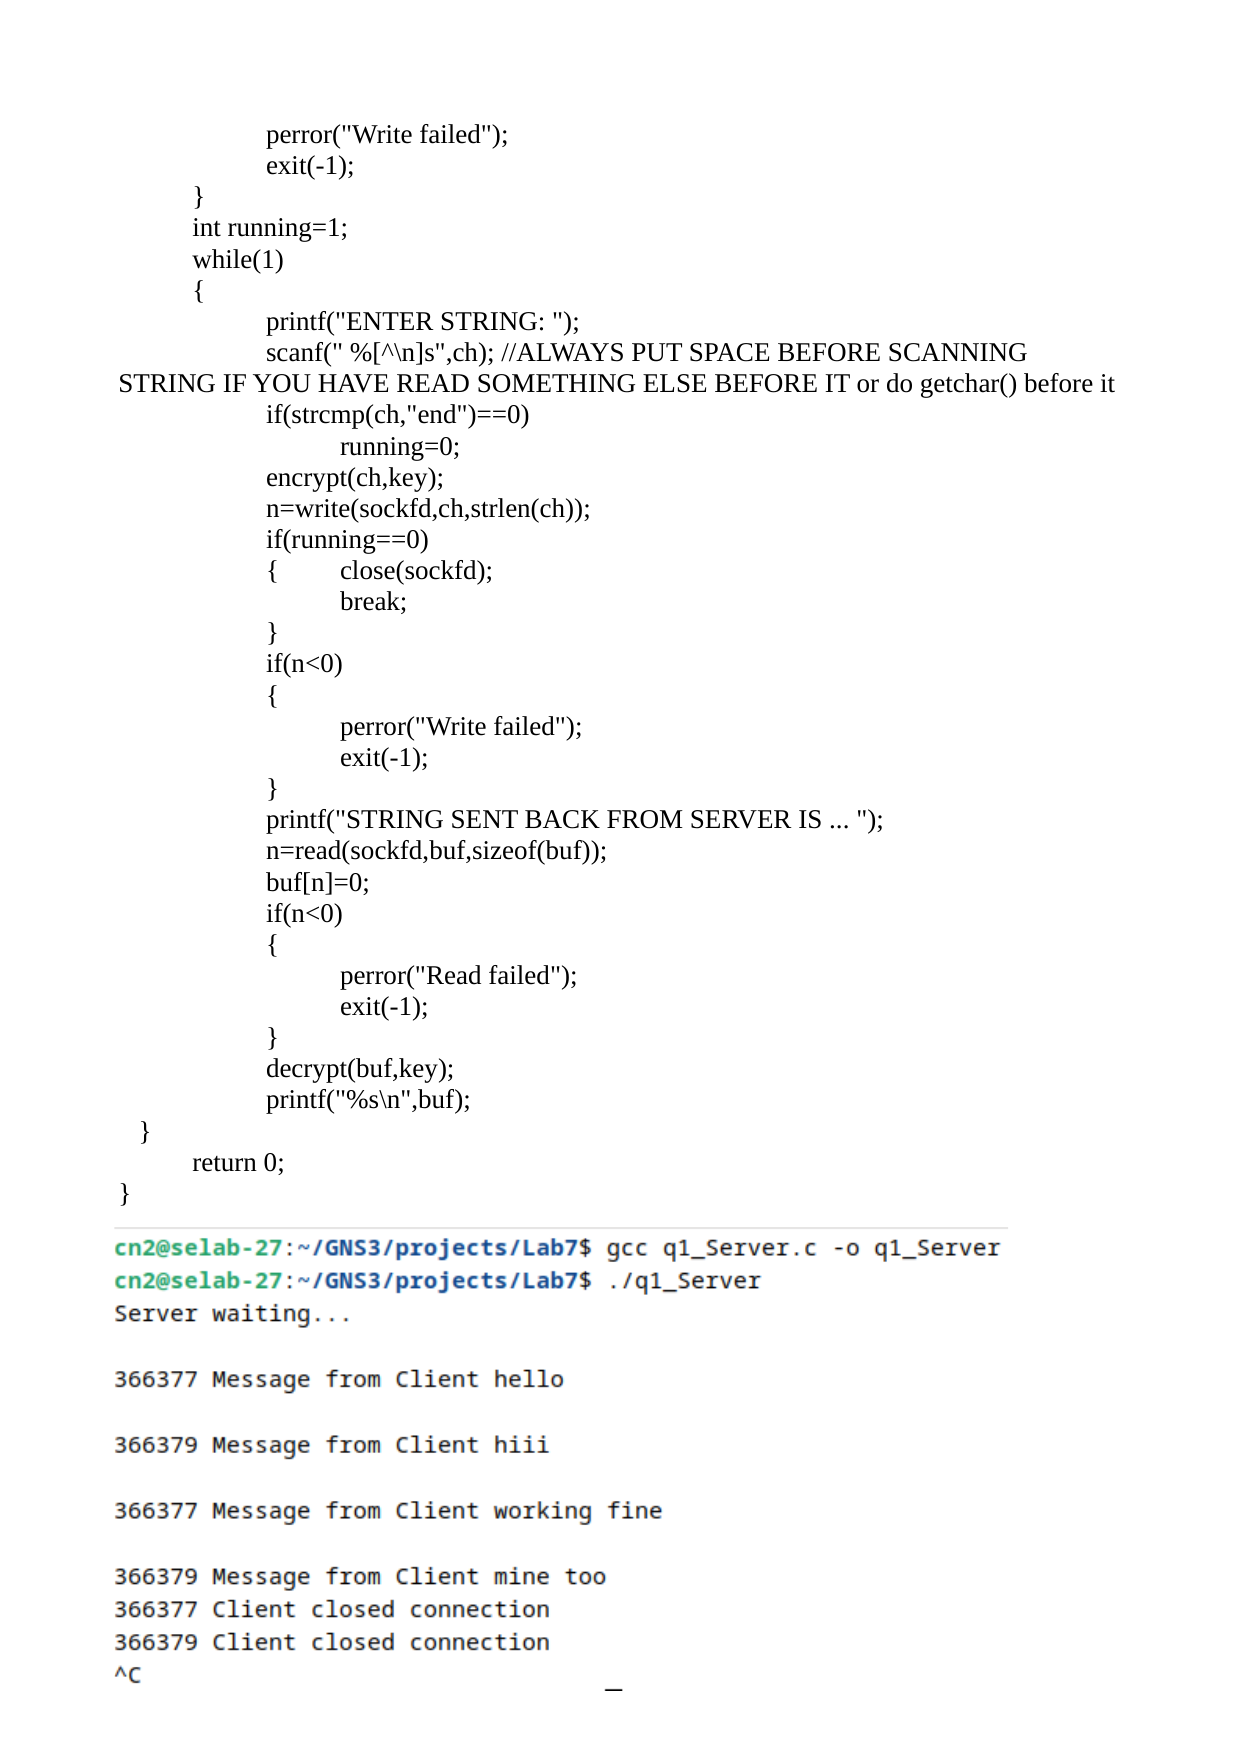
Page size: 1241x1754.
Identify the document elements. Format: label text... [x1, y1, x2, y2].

text while(1) [118, 243, 1122, 274]
text perror("Write failed"); [118, 118, 1122, 149]
text encrypt(ch,key); [118, 461, 1122, 492]
text perror("Read failed"); [118, 959, 1122, 990]
text if(strcmp(ch,"end")==0) [118, 398, 1122, 429]
text decrypt(buf,key); [118, 1052, 1122, 1084]
text scanf(" %[^\n]s",ch); //ALWAYS PUT SPACE BEFORE SCANNING STRING IF YOU HAVE READ SOMETHING ELSE BEFORE IT or do getchar() before it [118, 336, 1122, 398]
text printf("%s\n",buf); [118, 1084, 1122, 1115]
text { [118, 274, 1122, 305]
text } [118, 616, 1122, 648]
text if(n<0) [118, 897, 1122, 928]
text { [118, 679, 1122, 710]
text perror("Write failed"); [118, 710, 1122, 741]
text buf[n]=0; [118, 866, 1122, 897]
text } [118, 1115, 1122, 1146]
text return 0; [118, 1146, 1122, 1177]
text } [118, 772, 1122, 803]
text n=write(sockfd,ch,strlen(ch)); [118, 492, 1122, 523]
text exit(-1); [118, 149, 1122, 180]
text } [118, 180, 1122, 212]
text printf("STRING SENT BACK FROM SERVER IS ... "); [118, 803, 1122, 834]
text } [118, 1021, 1122, 1052]
text running=0; [118, 429, 1122, 461]
text printf("ENTER STRING: "); [118, 305, 1122, 336]
text { [118, 928, 1122, 959]
text exit(-1); [118, 741, 1122, 772]
text if(running==0) [118, 523, 1122, 554]
text int running=1; [118, 212, 1122, 243]
text n=read(sockfd,buf,sizeof(buf)); [118, 834, 1122, 866]
text if(n<0) [118, 648, 1122, 679]
picture [114, 1227, 1009, 1691]
text break; [118, 585, 1122, 616]
text exit(-1); [118, 990, 1122, 1021]
text } [118, 1177, 1122, 1208]
text { close(sockfd); [118, 554, 1122, 585]
